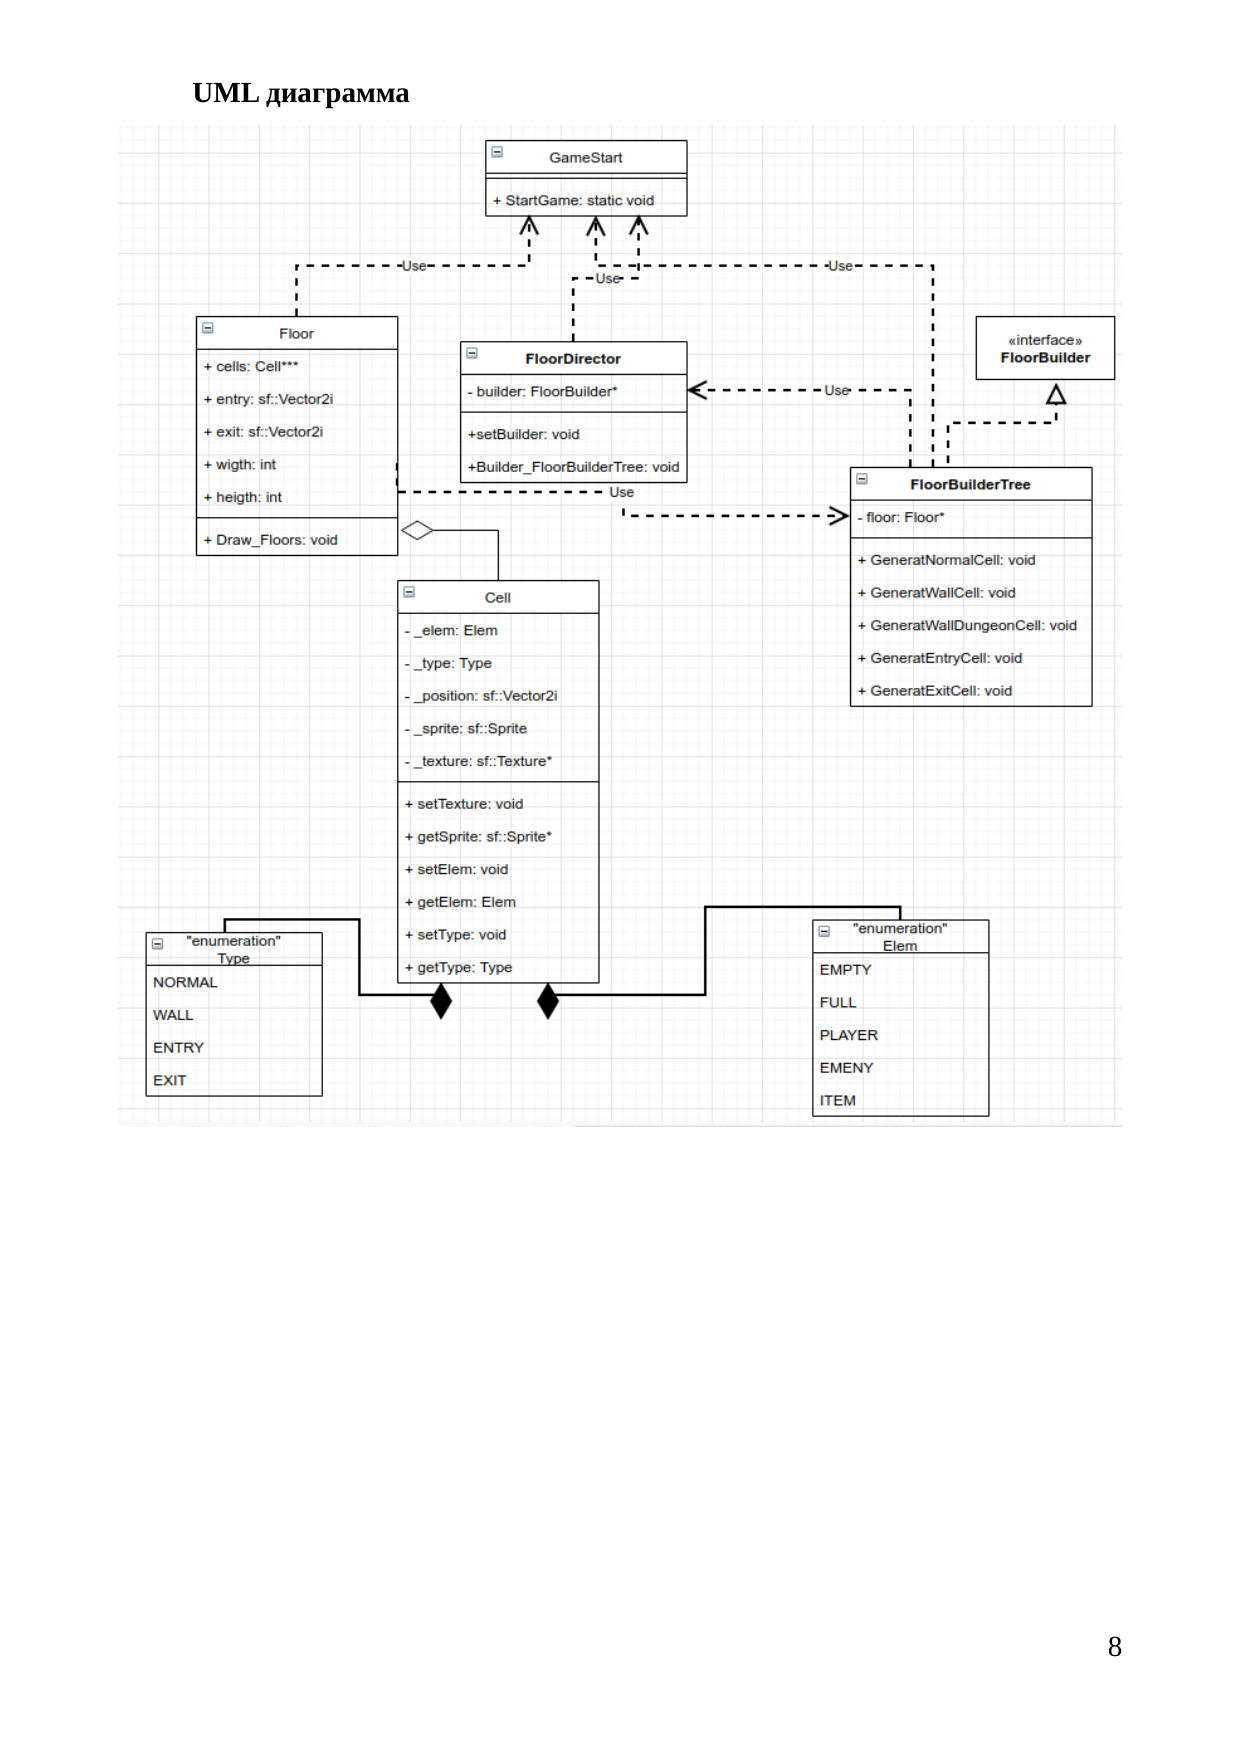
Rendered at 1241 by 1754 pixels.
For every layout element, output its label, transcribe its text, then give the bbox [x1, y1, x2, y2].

picture [118, 125, 1123, 1127]
subtitle UML диаграмма [118, 75, 1122, 108]
